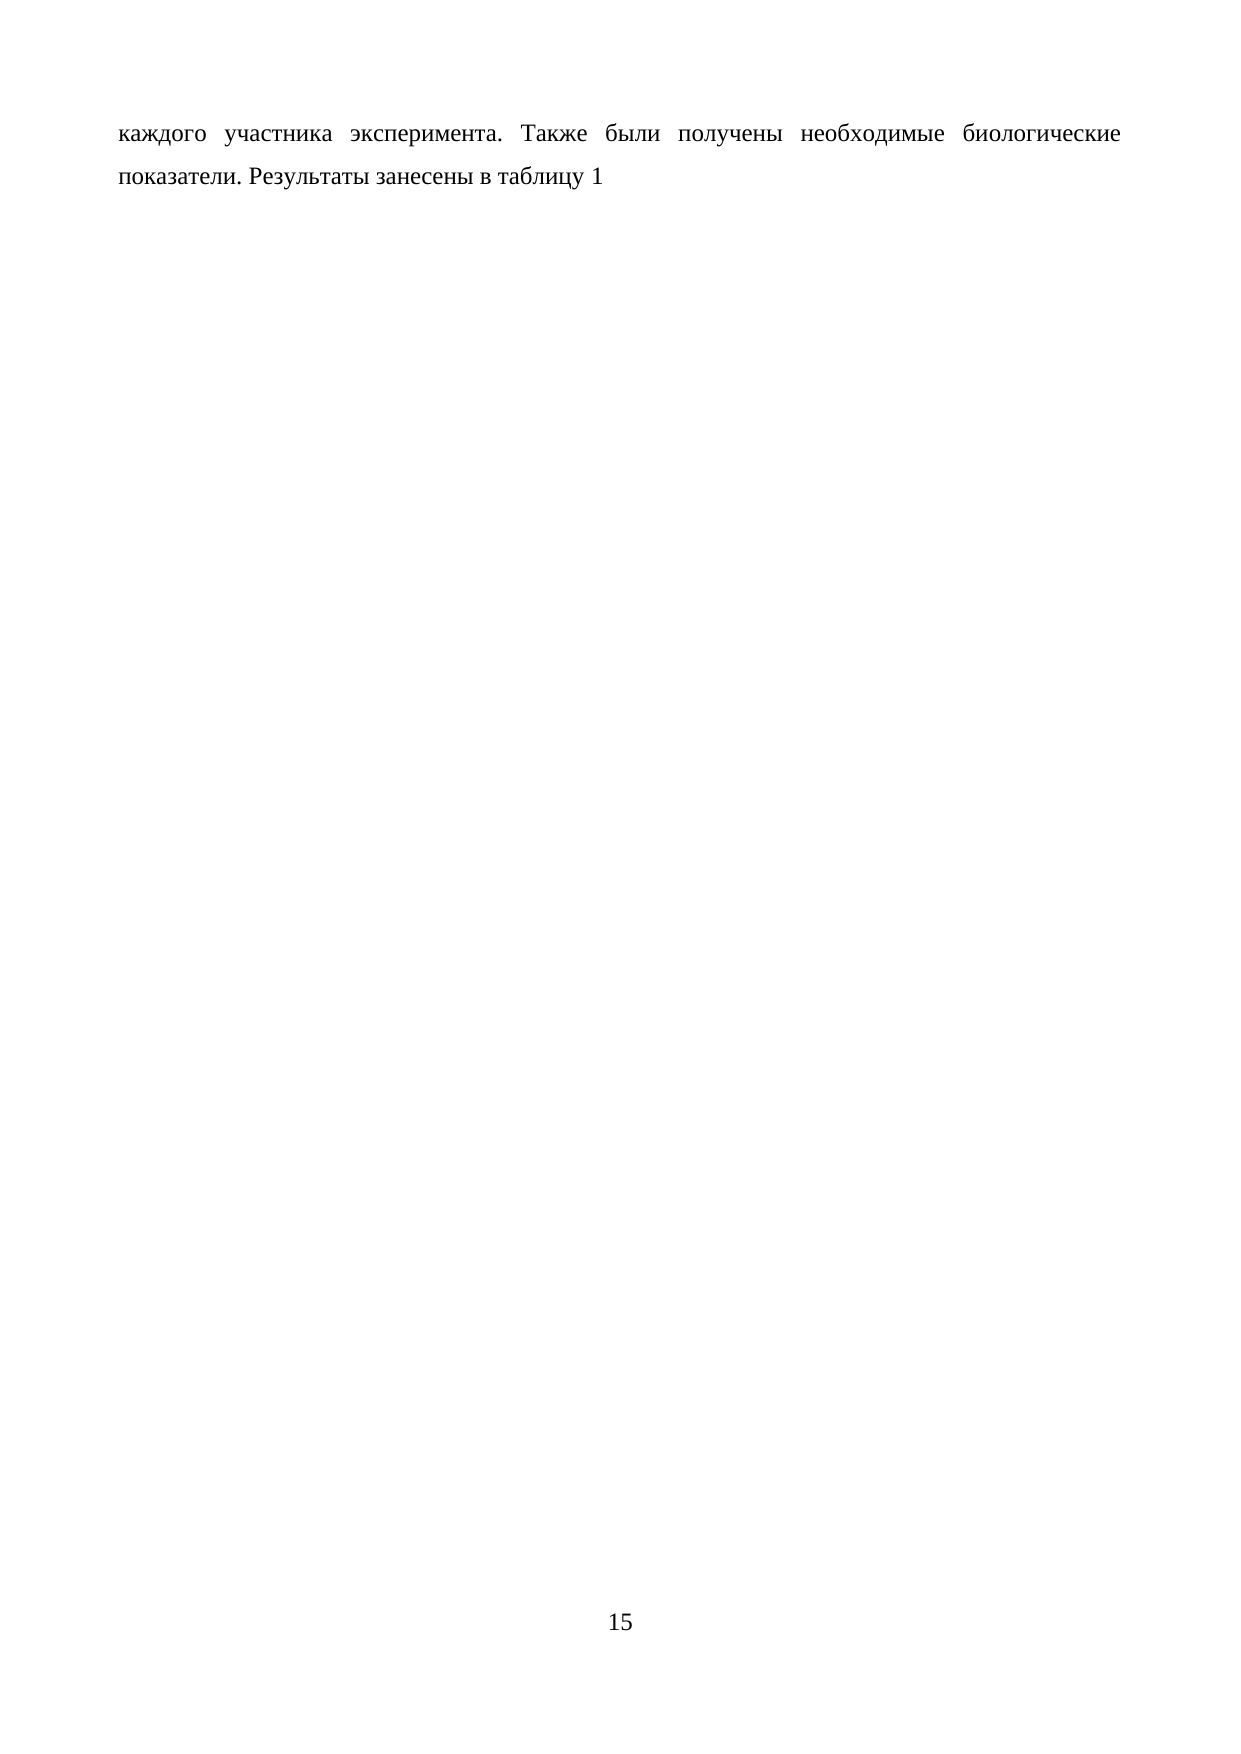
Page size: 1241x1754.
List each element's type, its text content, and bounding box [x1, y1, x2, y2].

text каждого участника эксперимента. Также были получены необходимые биологические показатели. Результаты занесены в таблицу 1 [118, 118, 1122, 190]
